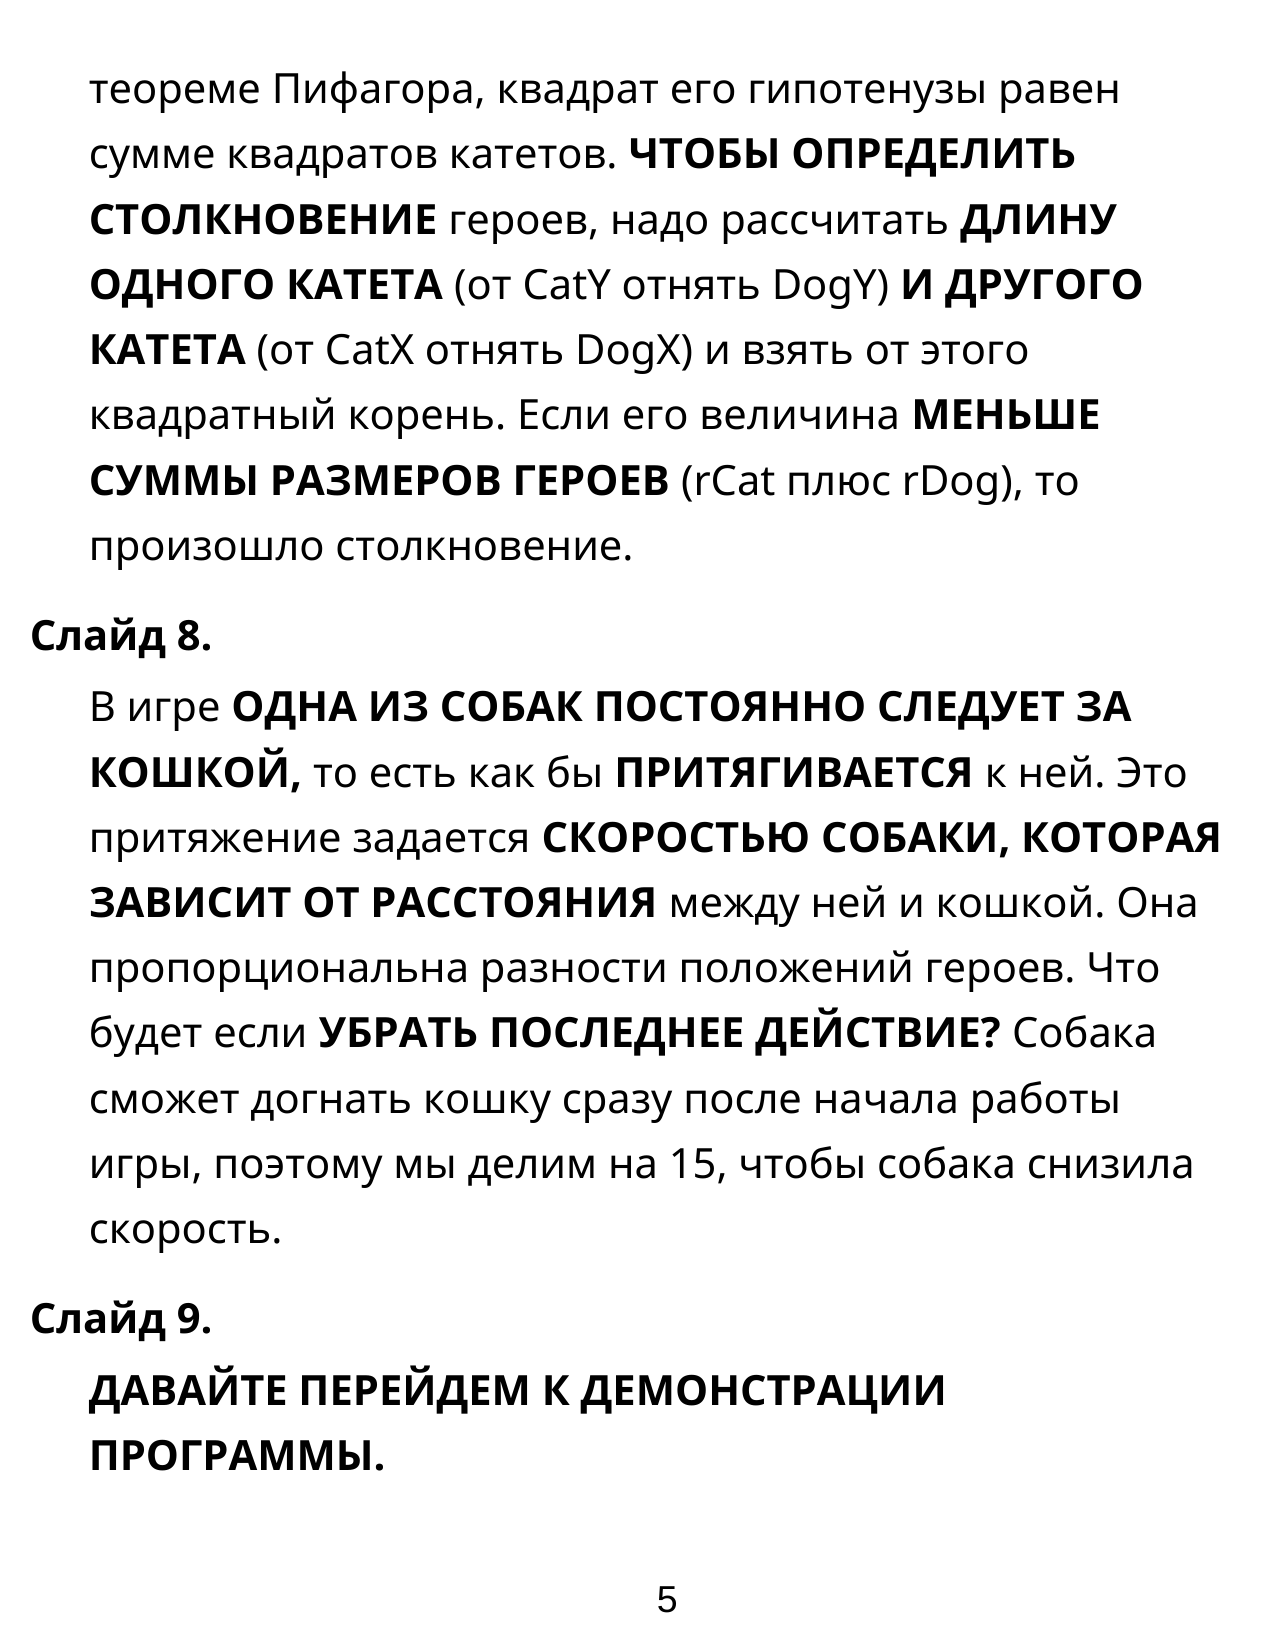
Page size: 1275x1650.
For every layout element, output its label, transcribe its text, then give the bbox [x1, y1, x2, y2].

subtitle Слайд 9. [29, 1289, 1246, 1346]
text В игре одна из собак постоянно следует за кошкой, то есть как бы притягивается к ней. Это притяжение задается скоростью собаки, которая зависит от расстояния между ней и кошкой. Она пропорциональна разности положений героев. Что будет если убрать последнее действие? Собака сможет догнать кошку сразу после начала работы игры, поэтому мы делим на 15, чтобы собака снизила скорость. [88, 677, 1246, 1256]
text теореме Пифагора, квадрат его гипотенузы равен сумме квадратов катетов. Чтобы определить столкновение героев, надо рассчитать длину одного катета (от CatY отнять DogY) и другого катета (от CatX отнять DogX) и взять от этого квадратный корень. Если его величина меньше суммы размеров героев (rCat плюс rDog), то произошло столкновение. [88, 59, 1246, 572]
text Давайте перейдем к демонстрации программы. [88, 1361, 1246, 1482]
subtitle Слайд 8. [29, 606, 1246, 662]
